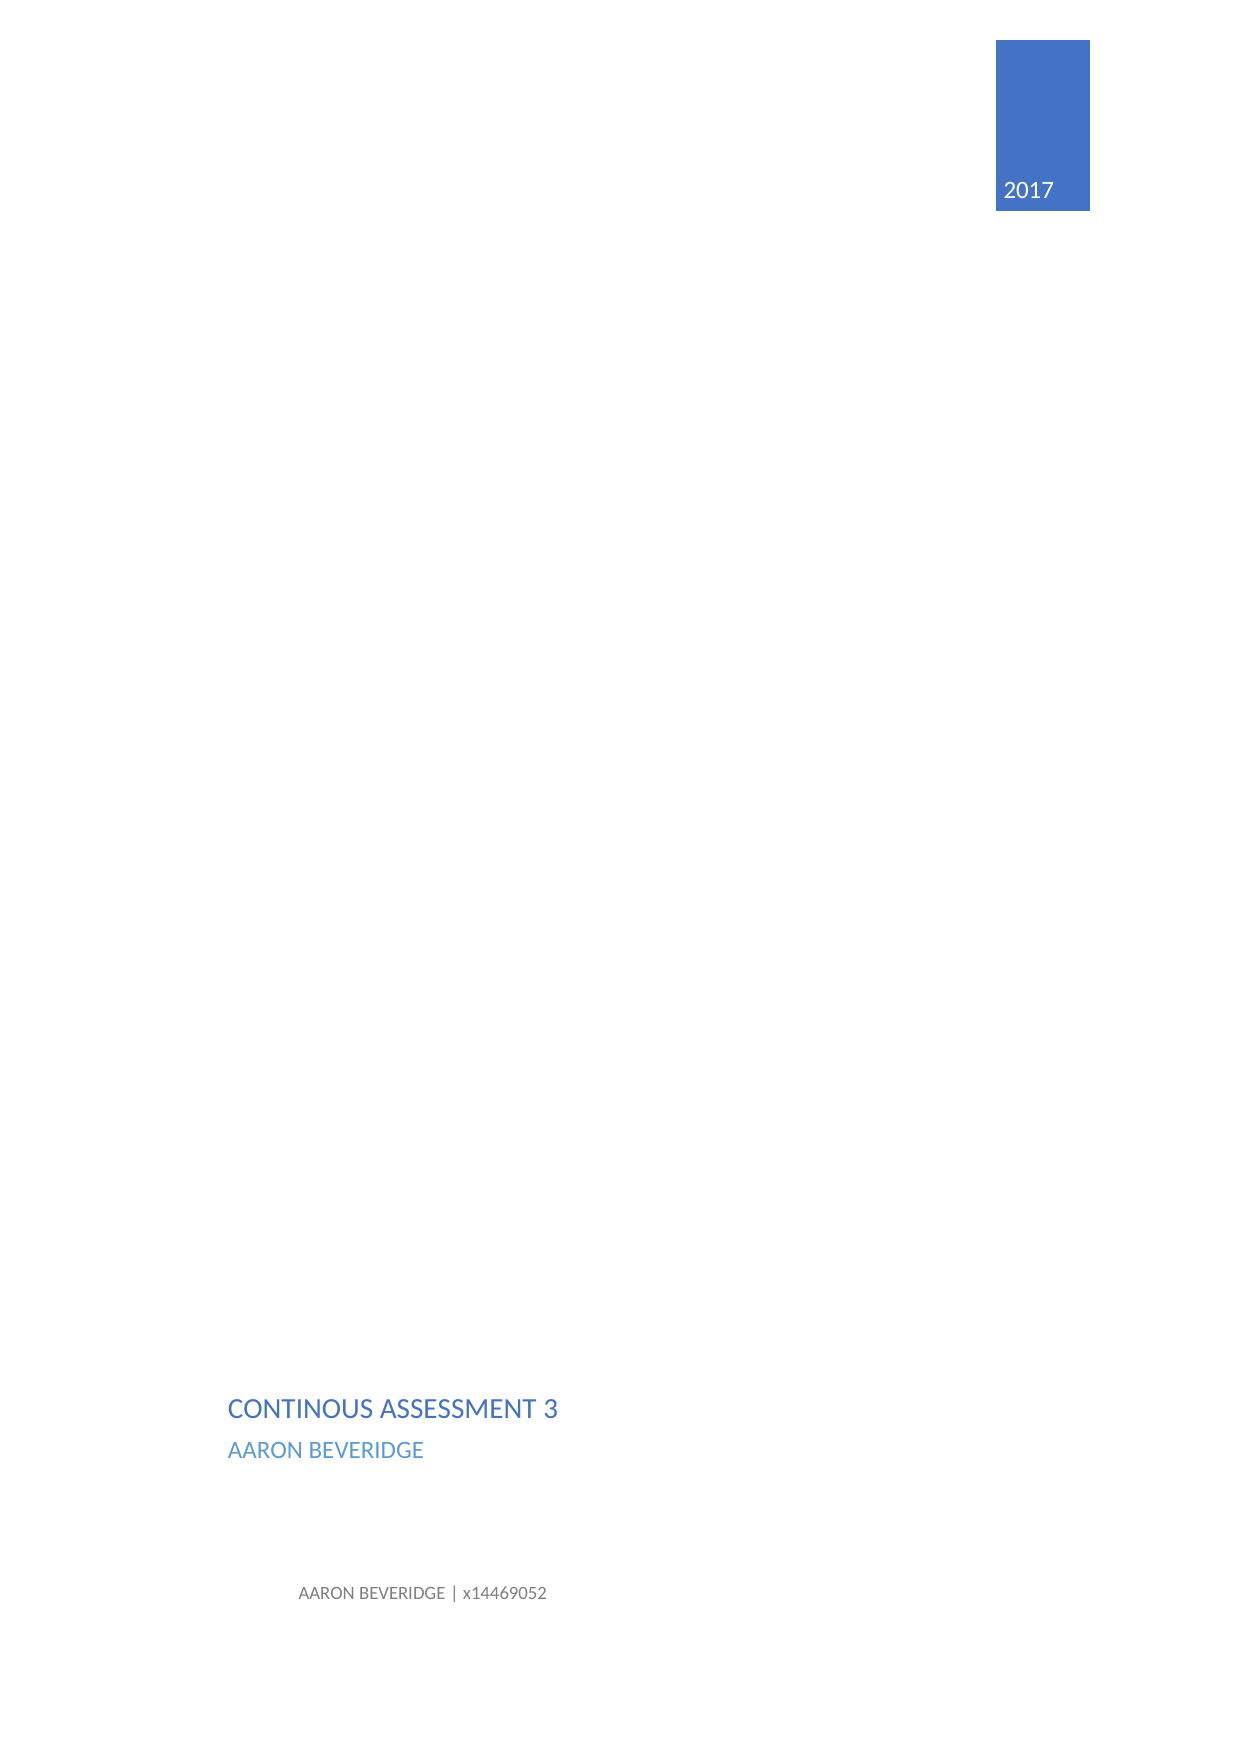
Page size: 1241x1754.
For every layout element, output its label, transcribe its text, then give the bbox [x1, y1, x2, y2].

text Aaron Beveridge [228, 1434, 982, 1464]
text Aaron beveridge | x14469052 [298, 1581, 912, 1604]
text Continous Assessment 3 [228, 1390, 982, 1425]
